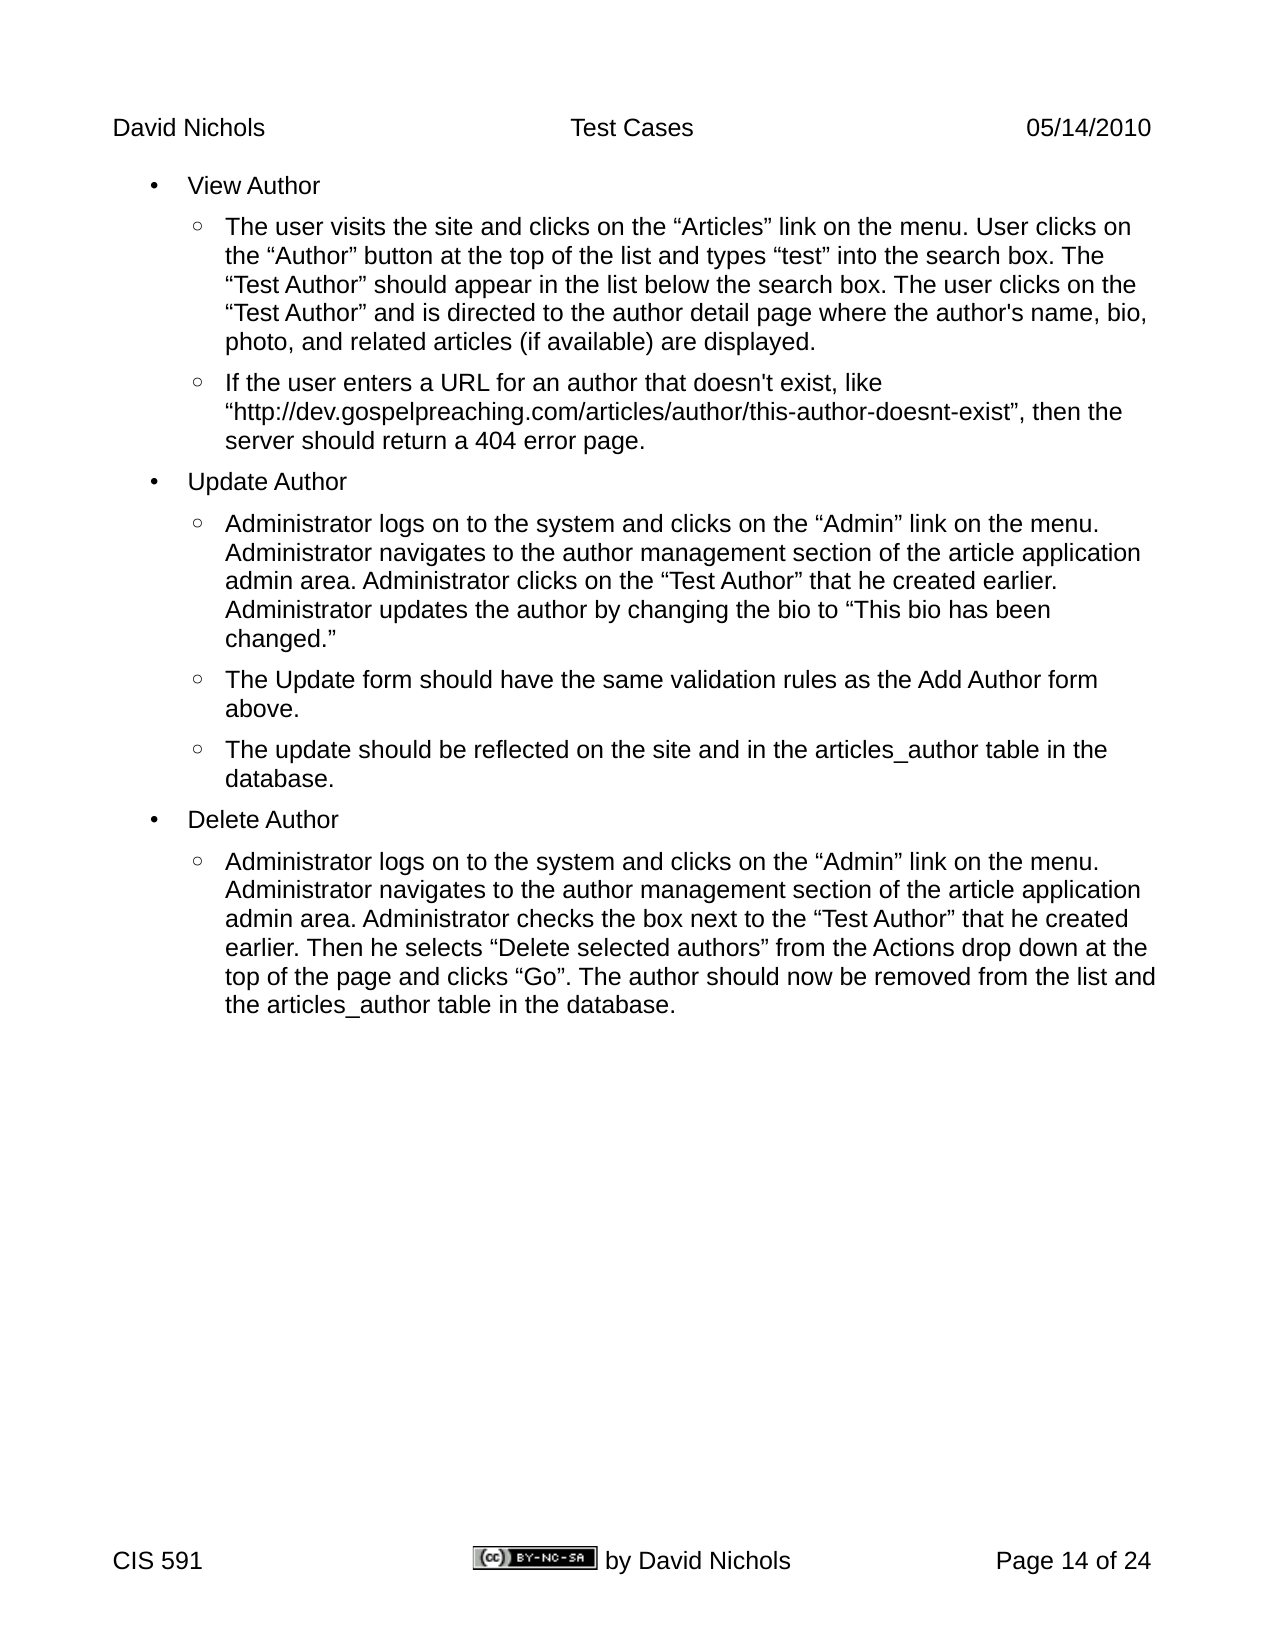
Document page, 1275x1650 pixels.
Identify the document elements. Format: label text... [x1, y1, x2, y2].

list Administrator logs on to the system and clicks on the “Admin” link on the menu. Administrator navigates to the author management section of the article application admin area. Administrator checks the box next to the “Test Author” that he created earlier. Then he selects “Delete selected authors” from the Actions drop down at the top of the page and clicks “Go”. The author should now be removed from the list and the articles_author table in the database. [187, 847, 1162, 1019]
list Delete Author [150, 805, 1162, 834]
list If the user enters a URL for an author that doesn't exist, like “http://dev.gospelpreaching.com/articles/author/this-author-doesnt-exist”, then the server should return a 404 error page. [187, 368, 1162, 455]
list The Update form should have the same validation rules as the Add Author form above. [187, 665, 1162, 723]
list The update should be reflected on the site and in the articles_author table in the database. [187, 735, 1162, 793]
list The user visits the site and clicks on the “Articles” link on the menu. User clicks on the “Author” button at the top of the list and types “test” into the search box. The “Test Author” should appear in the list below the search box. The user clicks on the “Test Author” and is directed to the author detail page where the author's name, bio, photo, and related articles (if available) are displayed. [187, 212, 1162, 356]
list View Author [150, 171, 1162, 199]
list Administrator logs on to the system and clicks on the “Admin” link on the menu. Administrator navigates to the author management section of the article application admin area. Administrator clicks on the “Test Author” that he created earlier. Administrator updates the author by changing the bio to “This bio has been changed.” [187, 509, 1162, 652]
list Update Author [150, 467, 1162, 496]
picture [472, 1546, 598, 1570]
